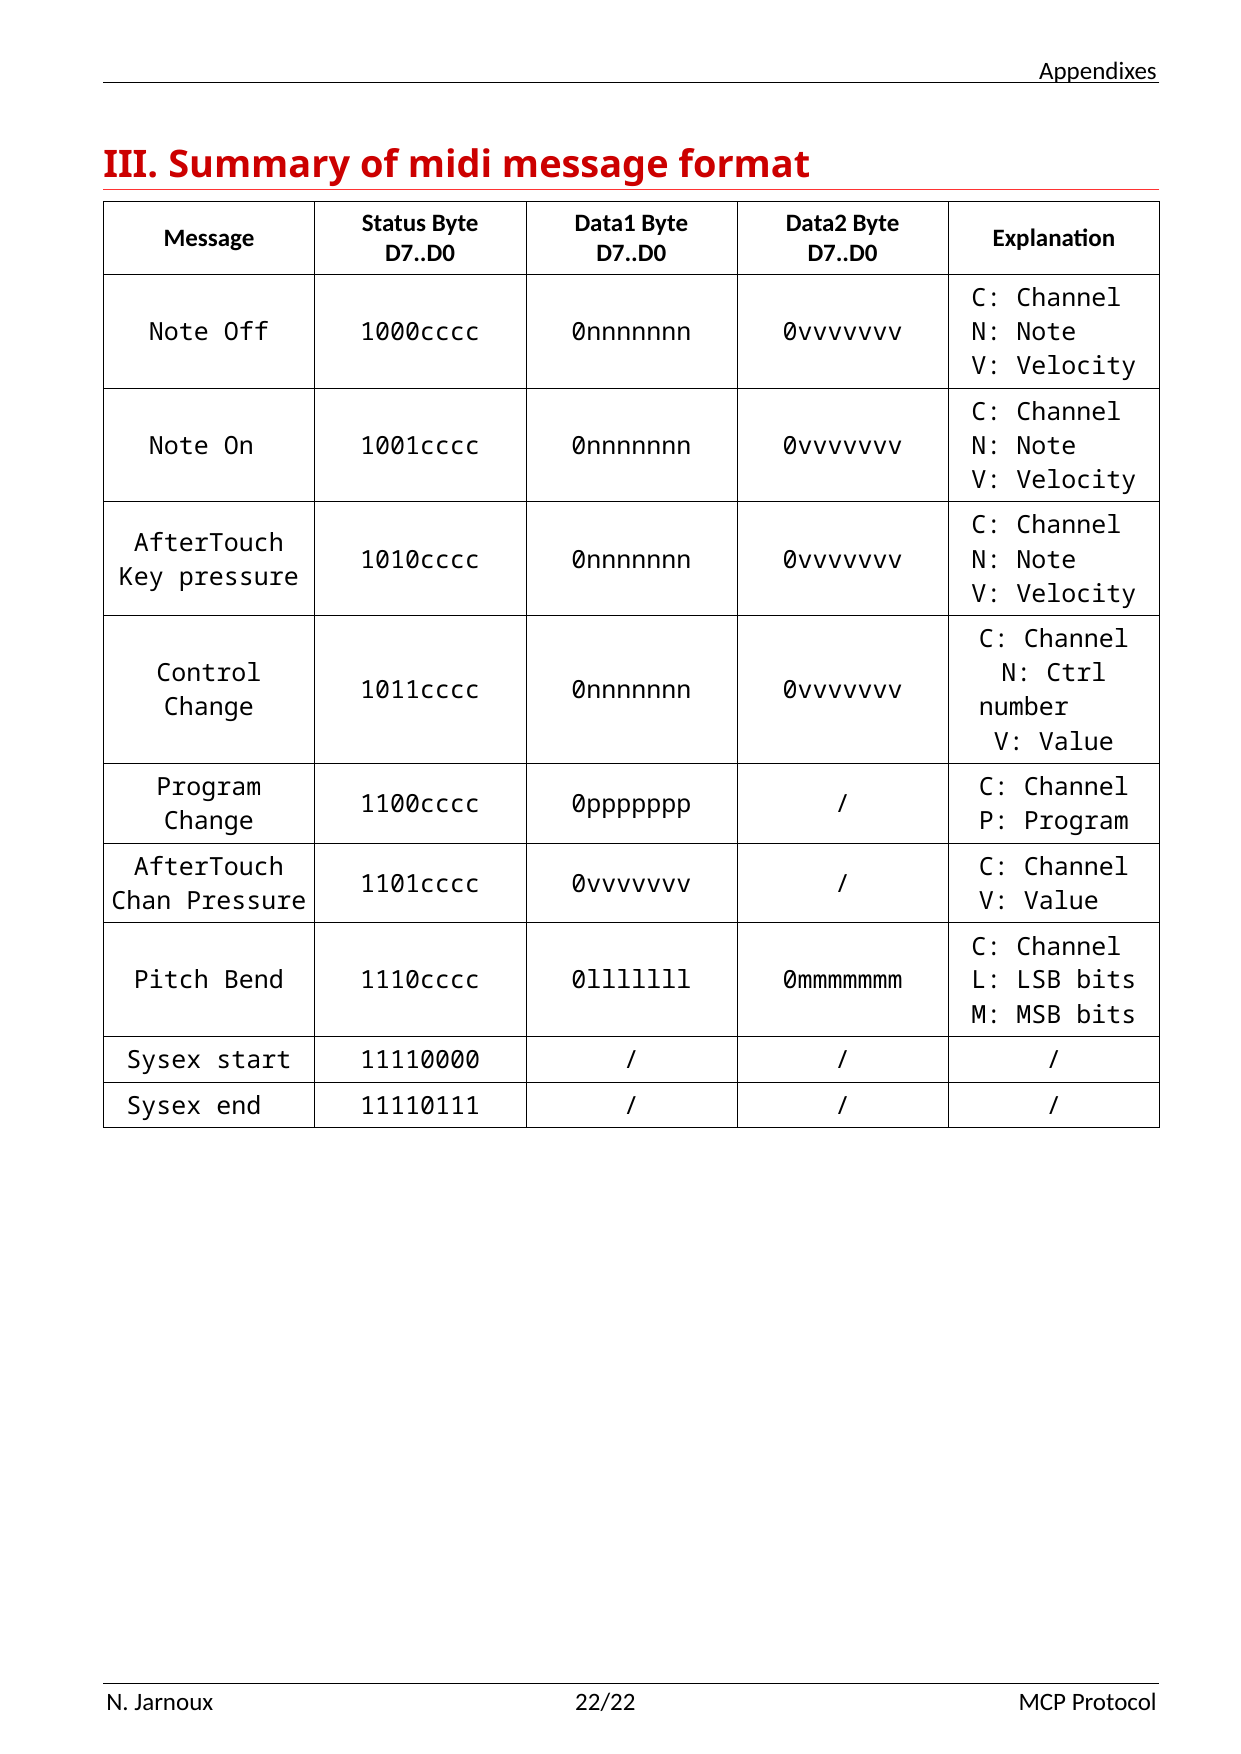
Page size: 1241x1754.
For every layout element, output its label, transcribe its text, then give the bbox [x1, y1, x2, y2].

table_cell / [527, 1083, 737, 1127]
table_cell 1100cccc [315, 764, 526, 843]
table_cell 1010cccc [315, 502, 526, 615]
table_header Data2 Byte D7..D0 [738, 202, 948, 274]
table_cell C: Channel N: Note V: Velocity [949, 502, 1159, 615]
table_cell 0nnnnnnn [527, 275, 737, 388]
table_cell / [949, 1037, 1159, 1082]
table_cell C: Channel N: Note V: Velocity [949, 275, 1159, 388]
table_cell / [738, 764, 948, 843]
table_cell 0ppppppp [527, 764, 737, 843]
table_cell Note Off [104, 275, 314, 388]
table_header Data1 Byte D7..D0 [527, 202, 737, 274]
table_header Message [104, 202, 314, 274]
table_cell / [738, 1083, 948, 1127]
table_header Status Byte D7..D0 [315, 202, 526, 274]
table_cell / [949, 1083, 1159, 1127]
table_cell 0lllllll [527, 923, 737, 1036]
table_cell 0vvvvvvv [527, 844, 737, 922]
table_cell 0nnnnnnn [527, 502, 737, 615]
table_cell 0vvvvvvv [738, 389, 948, 501]
table_cell 11110000 [315, 1037, 526, 1082]
table_cell Note On [104, 389, 314, 501]
table_cell Pitch Bend [104, 923, 314, 1036]
table_header Explanation [949, 202, 1159, 274]
table_cell 1110cccc [315, 923, 526, 1036]
table_cell C: Channel N: Note V: Velocity [949, 389, 1159, 501]
table_cell 0vvvvvvv [738, 616, 948, 763]
table_cell 0nnnnnnn [527, 389, 737, 501]
table_cell Sysex end [104, 1083, 314, 1127]
table_cell 0mmmmmmm [738, 923, 948, 1036]
list Summary of midi message format [103, 137, 1159, 189]
table_cell AfterTouch Chan Pressure [104, 844, 314, 922]
table_cell AfterTouch Key pressure [104, 502, 314, 615]
table_cell 0vvvvvvv [738, 275, 948, 388]
table_cell C: Channel L: LSB bits M: MSB bits [949, 923, 1159, 1036]
table_cell 1011cccc [315, 616, 526, 763]
table_cell / [527, 1037, 737, 1082]
table_cell 1001cccc [315, 389, 526, 501]
table_cell C: Channel P: Program [949, 764, 1159, 843]
table_cell / [738, 844, 948, 922]
table_cell Sysex start [104, 1037, 314, 1082]
table_cell 1101cccc [315, 844, 526, 922]
table_cell / [738, 1037, 948, 1082]
table_cell C: Channel V: Value [949, 844, 1159, 922]
table_cell Program Change [104, 764, 314, 843]
table_cell 1000cccc [315, 275, 526, 388]
table_cell C: Channel N: Ctrl number V: Value [949, 616, 1159, 763]
table_cell 0nnnnnnn [527, 616, 737, 763]
table_cell 11110111 [315, 1083, 526, 1127]
table_cell Control Change [104, 616, 314, 763]
table_cell 0vvvvvvv [738, 502, 948, 615]
